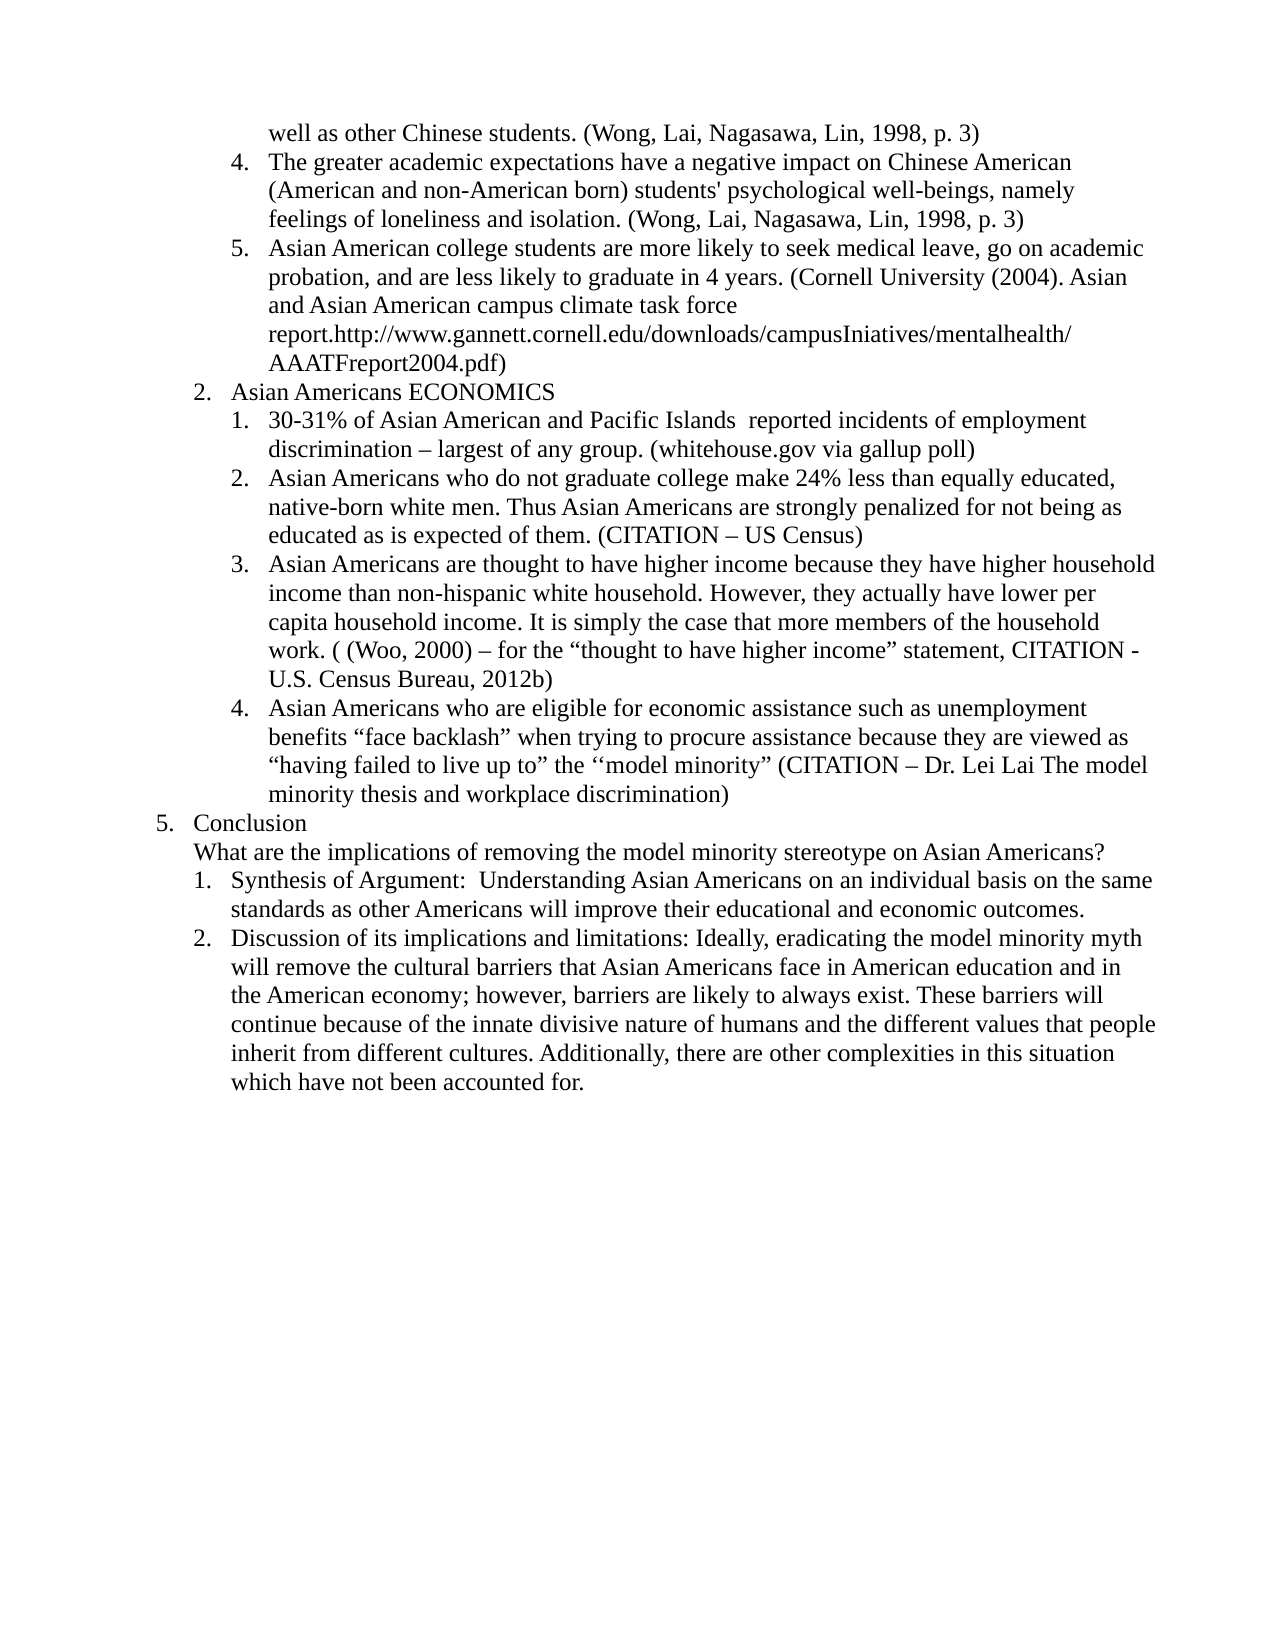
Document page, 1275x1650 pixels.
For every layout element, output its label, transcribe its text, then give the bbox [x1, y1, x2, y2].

list Synthesis of Argument: Understanding Asian Americans on an individual basis on the same standards as other Americans will improve their educational and economic outcomes. [193, 866, 1157, 923]
list Asian Americans ECONOMICS [193, 377, 1157, 406]
list Asian American college students are more likely to seek medical leave, go on academic probation, and are less likely to graduate in 4 years. (Cornell University (2004). Asian and Asian American campus climate task force report.http://www.gannett.cornell.edu/downloads/campusIniatives/mentalhealth/AAATFreport2004.pdf) [231, 233, 1157, 377]
list What are the implications of removing the model minority stereotype on Asian Americans? [156, 837, 1157, 866]
list Conclusion [156, 808, 1157, 837]
list well as other Chinese students. (Wong, Lai, Nagasawa, Lin, 1998, p. 3) [231, 118, 1157, 147]
list Discussion of its implications and limitations: Ideally, eradicating the model minority myth will remove the cultural barriers that Asian Americans face in American education and in the American economy; however, barriers are likely to always exist. These barriers will continue because of the innate divisive nature of humans and the different values that people inherit from different cultures. Additionally, there are other complexities in this situation which have not been accounted for. [193, 923, 1157, 1096]
list Asian Americans who do not graduate college make 24% less than equally educated, native-born white men. Thus Asian Americans are strongly penalized for not being as educated as is expected of them. (CITATION – US Census) [231, 463, 1157, 549]
list 30-31% of Asian American and Pacific Islands reported incidents of employment discrimination – largest of any group. (whitehouse.gov via gallup poll) [231, 406, 1157, 463]
list Asian Americans who are eligible for economic assistance such as unemployment benefits “face backlash” when trying to procure assistance because they are viewed as “having failed to live up to” the ‘‘model minority” (CITATION – Dr. Lei Lai The model minority thesis and workplace discrimination) [231, 693, 1157, 808]
list The greater academic expectations have a negative impact on Chinese American (American and non-American born) students' psychological well-beings, namely feelings of loneliness and isolation. (Wong, Lai, Nagasawa, Lin, 1998, p. 3) [231, 147, 1157, 233]
list Asian Americans are thought to have higher income because they have higher household income than non-hispanic white household. However, they actually have lower per capita household income. It is simply the case that more members of the household work. ( (Woo, 2000) – for the “thought to have higher income” statement, CITATION - U.S. Census Bureau, 2012b) [231, 549, 1157, 693]
